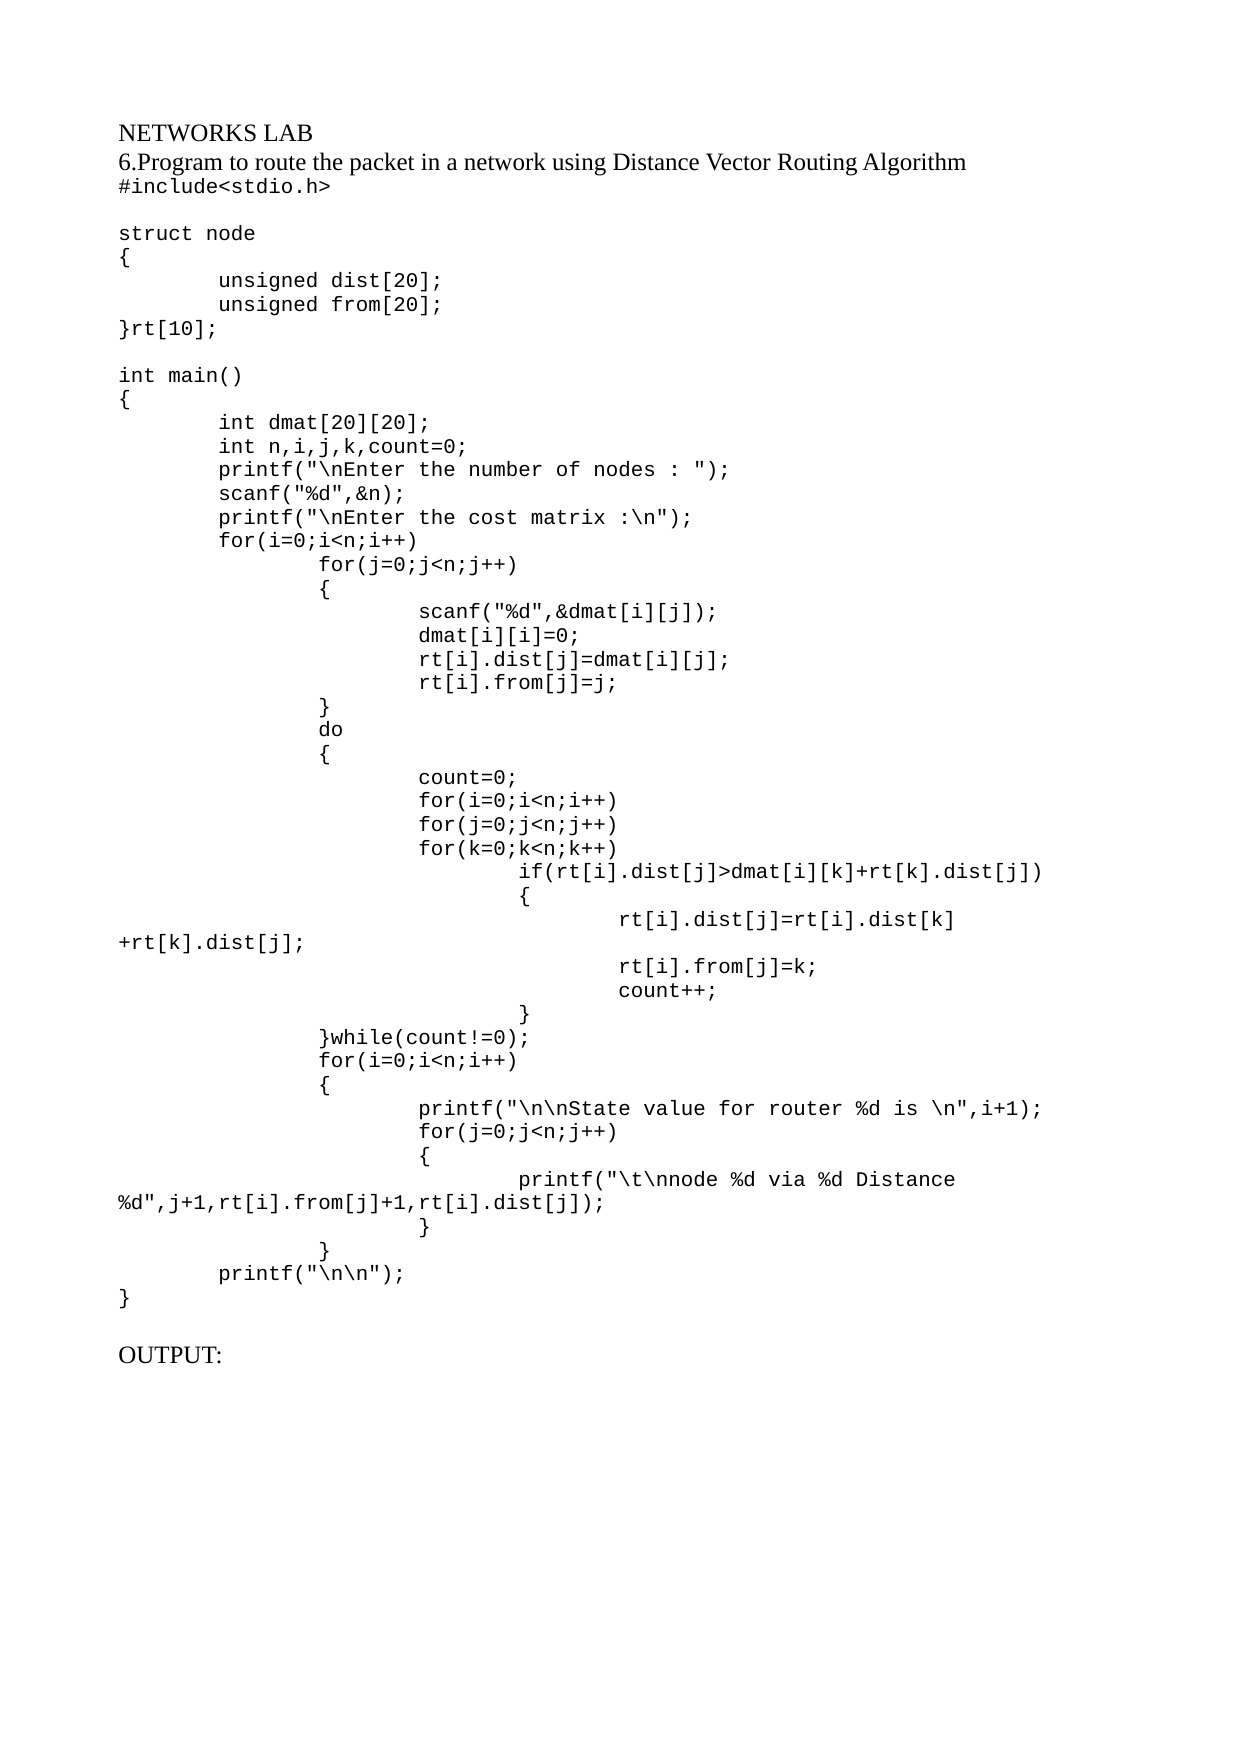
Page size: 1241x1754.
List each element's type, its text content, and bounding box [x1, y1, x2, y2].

text int main() [118, 365, 1122, 388]
text rt[i].dist[j]=rt[i].dist[k]+rt[k].dist[j]; [118, 909, 1122, 956]
text struct node [118, 223, 1122, 247]
text rt[i].dist[j]=dmat[i][j]; [118, 648, 1122, 672]
text printf("\nEnter the number of nodes : "); [118, 459, 1122, 483]
text { [118, 1074, 1122, 1098]
text for(i=0;i<n;i++) [118, 530, 1122, 554]
text dmat[i][i]=0; [118, 625, 1122, 648]
text printf("\nEnter the cost matrix :\n"); [118, 507, 1122, 530]
text printf("\n\nState value for router %d is \n",i+1); [118, 1098, 1122, 1121]
text do [118, 719, 1122, 743]
text unsigned dist[20]; [118, 270, 1122, 294]
text unsigned from[20]; [118, 294, 1122, 317]
text } [118, 1240, 1122, 1263]
text for(j=0;j<n;j++) [118, 1121, 1122, 1145]
text printf("\n\n"); [118, 1263, 1122, 1287]
text count++; [118, 979, 1122, 1003]
text int dmat[20][20]; [118, 412, 1122, 436]
text for(i=0;i<n;i++) [118, 1051, 1122, 1074]
text scanf("%d",&n); [118, 483, 1122, 507]
text { [118, 885, 1122, 909]
text { [118, 247, 1122, 270]
text }while(count!=0); [118, 1027, 1122, 1051]
text NETWORKS LAB [118, 118, 1122, 147]
text OUTPUT: [118, 1340, 1122, 1369]
text for(j=0;j<n;j++) [118, 814, 1122, 838]
text if(rt[i].dist[j]>dmat[i][k]+rt[k].dist[j]) [118, 861, 1122, 885]
text for(j=0;j<n;j++) [118, 554, 1122, 578]
text int n,i,j,k,count=0; [118, 436, 1122, 459]
text count=0; [118, 767, 1122, 790]
text } [118, 696, 1122, 719]
text rt[i].from[j]=k; [118, 956, 1122, 979]
text #include<stdio.h> [118, 176, 1122, 199]
text 6.Program to route the packet in a network using Distance Vector Routing Algorithm [118, 147, 1122, 176]
text for(k=0;k<n;k++) [118, 838, 1122, 861]
text scanf("%d",&dmat[i][j]); [118, 601, 1122, 625]
text }rt[10]; [118, 317, 1122, 341]
text } [118, 1287, 1122, 1311]
text { [118, 1145, 1122, 1169]
text rt[i].from[j]=j; [118, 672, 1122, 696]
text printf("\t\nnode %d via %d Distance%d",j+1,rt[i].from[j]+1,rt[i].dist[j]); [118, 1169, 1122, 1216]
text { [118, 578, 1122, 601]
text } [118, 1003, 1122, 1027]
text { [118, 743, 1122, 767]
text } [118, 1216, 1122, 1240]
text for(i=0;i<n;i++) [118, 790, 1122, 814]
text { [118, 388, 1122, 412]
